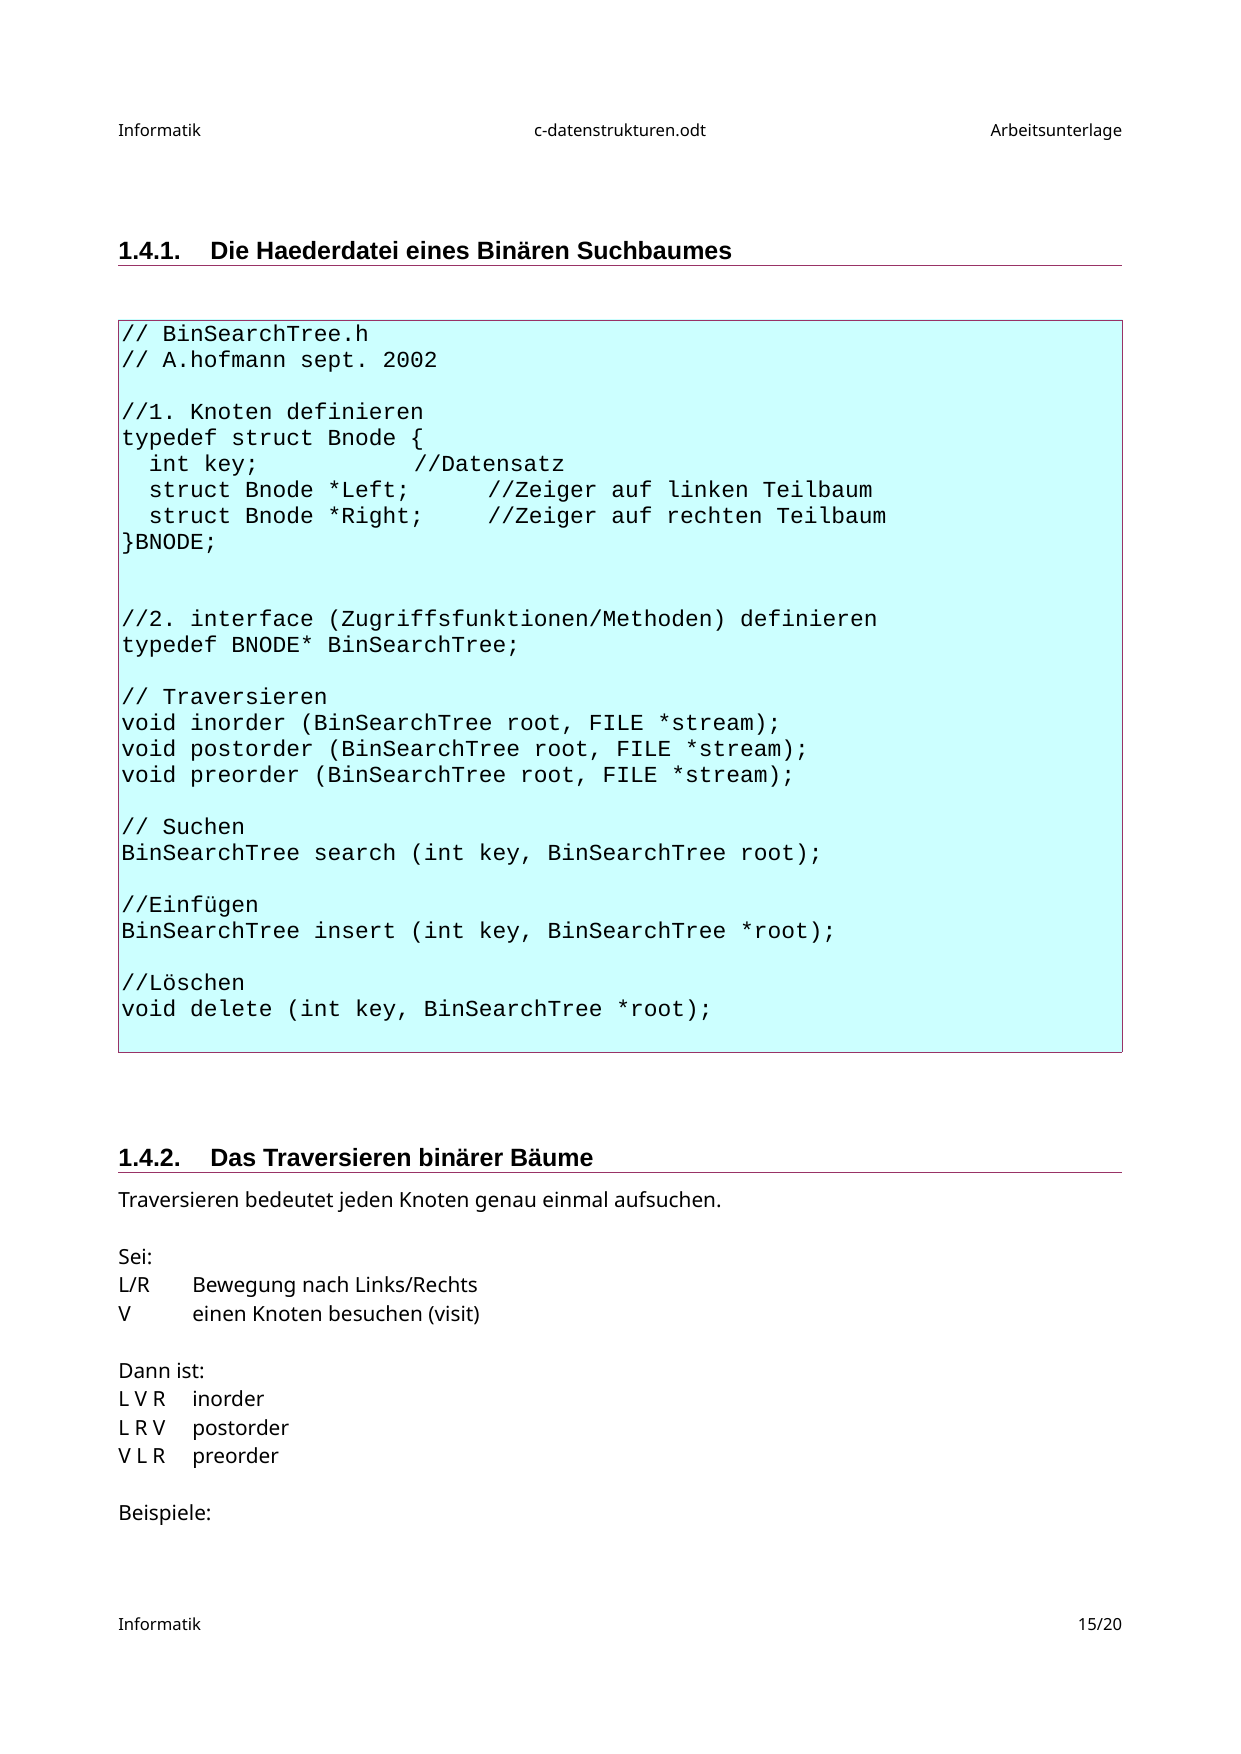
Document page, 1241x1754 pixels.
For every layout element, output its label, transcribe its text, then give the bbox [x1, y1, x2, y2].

text Beispiele: [118, 1498, 1122, 1527]
subtitle Das Traversieren binärer Bäume [118, 1143, 1122, 1172]
text int key; //Datensatz [119, 449, 1122, 475]
text L V R inorder [118, 1384, 1122, 1413]
text struct Bnode *Right; //Zeiger auf rechten Teilbaum [119, 501, 1122, 527]
text void inorder (BinSearchTree root, FILE *stream); [119, 708, 1122, 734]
text L R V postorder [118, 1413, 1122, 1441]
text // BinSearchTree.h // A.hofmann sept. 2002 //1. Knoten definieren [119, 321, 1122, 423]
text V L R preorder [118, 1441, 1122, 1470]
text //2. interface (Zugriffsfunktionen/Methoden) definieren typedef BNODE* BinSearchTree; // Traversieren [119, 605, 1122, 708]
text L/R Bewegung nach Links/Rechts [118, 1271, 1122, 1299]
text }BNODE; [119, 527, 1122, 605]
text struct Bnode *Left; //Zeiger auf linken Teilbaum [119, 475, 1122, 501]
text //Einfügen BinSearchTree insert (int key, BinSearchTree *root); [119, 890, 1122, 942]
text void delete (int key, BinSearchTree *root); [119, 994, 1122, 1020]
text //Löschen [119, 968, 1122, 994]
text typedef struct Bnode { [119, 423, 1122, 449]
text Sei: [118, 1242, 1122, 1271]
text Dann ist: [118, 1356, 1122, 1384]
subtitle Die Haederdatei eines Binären Suchbaumes [118, 236, 1122, 265]
text Traversieren bedeutet jeden Knoten genau einmal aufsuchen. [118, 1185, 1122, 1214]
text V einen Knoten besuchen (visit) [118, 1299, 1122, 1327]
text void postorder (BinSearchTree root, FILE *stream); void preorder (BinSearchTree root, FILE *stream); // Suchen BinSearchTree search (int key, BinSearchTree root); [119, 734, 1122, 864]
